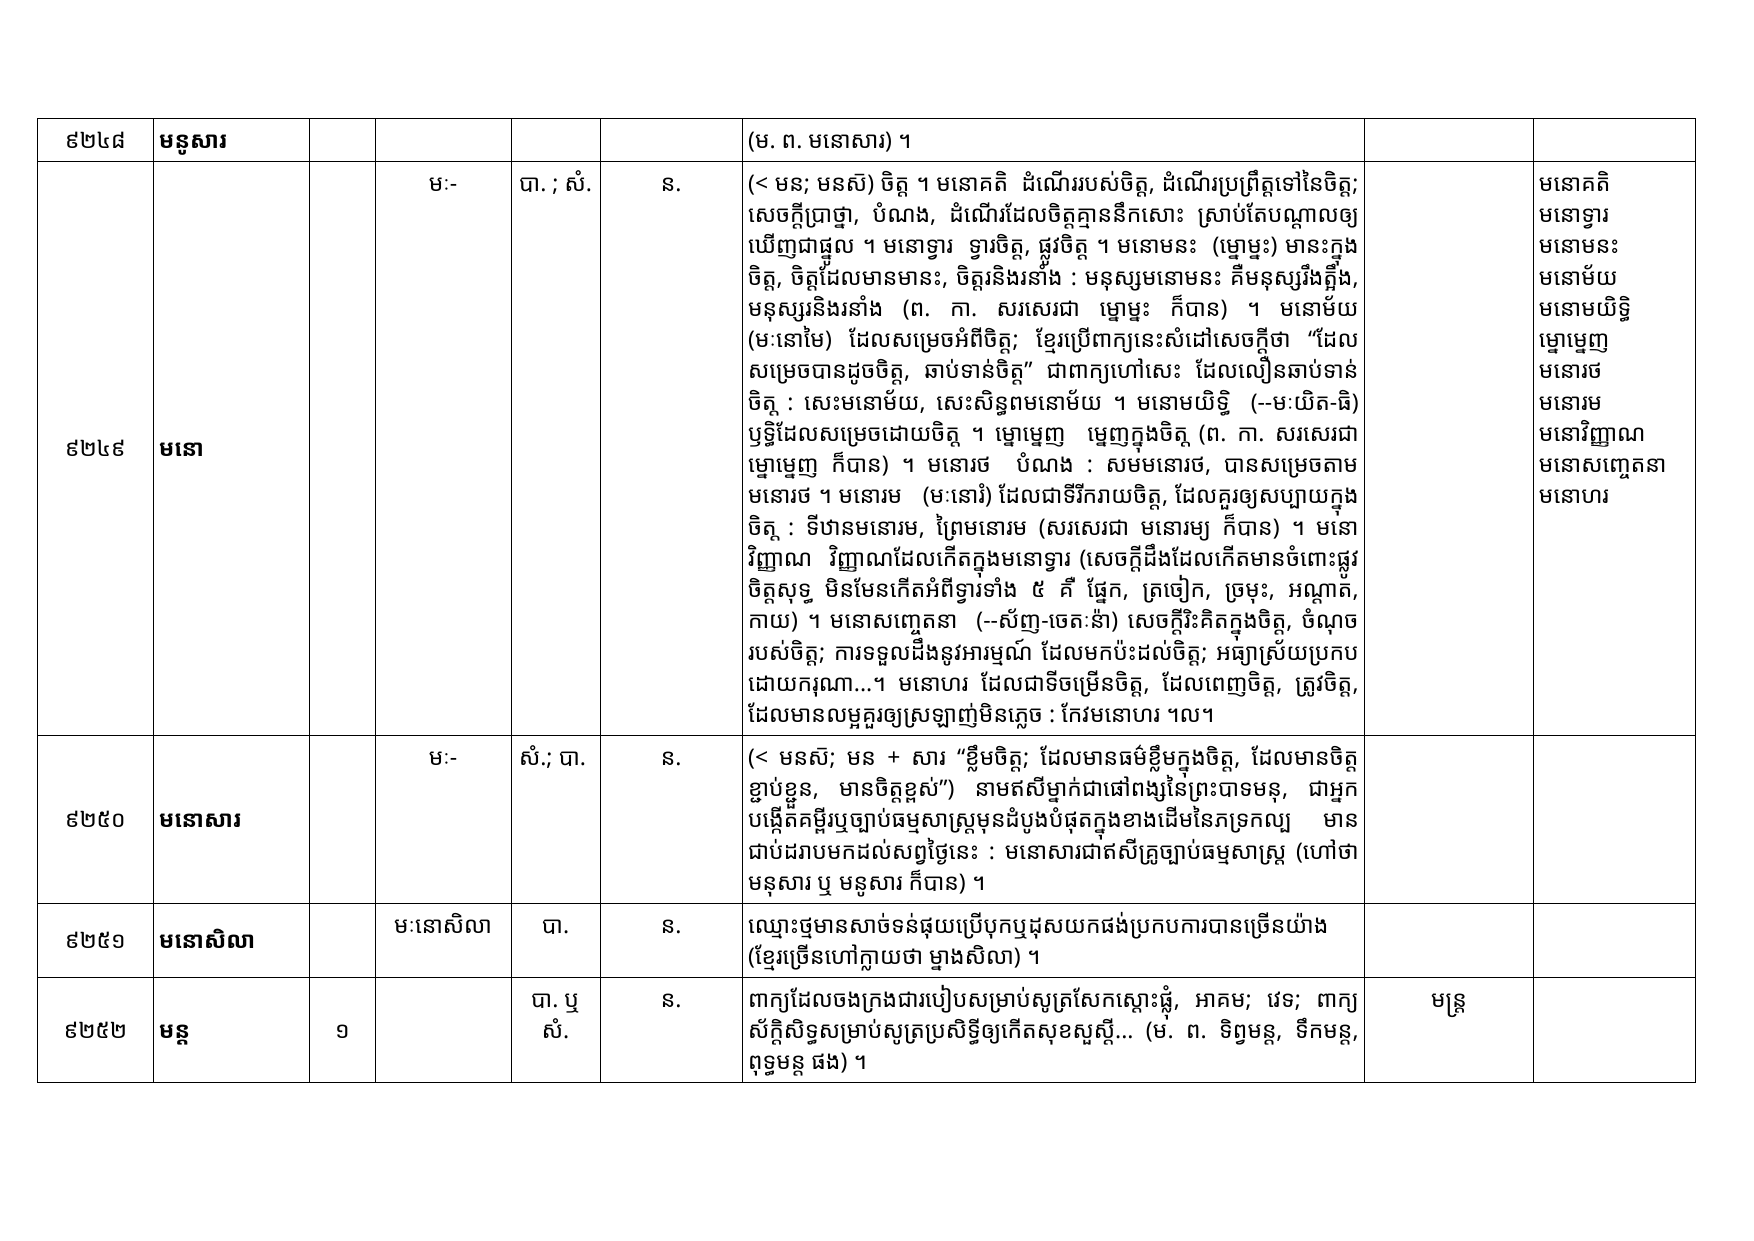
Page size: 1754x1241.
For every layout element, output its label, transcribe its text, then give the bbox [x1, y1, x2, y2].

table_cell [310, 162, 375, 735]
table_cell [1534, 119, 1695, 161]
table_cell [1365, 119, 1533, 161]
table_cell បា. ឬ សំ. [512, 978, 600, 1082]
table_cell [601, 119, 742, 161]
table_cell ន. [601, 736, 742, 903]
table_cell មនោសិលា [154, 904, 309, 977]
table_cell ៩២៤៩ [38, 162, 153, 735]
table_cell ៩២៥០ [38, 736, 153, 903]
table_cell [310, 736, 375, 903]
table_cell [1365, 162, 1533, 735]
table_cell មៈនោសិលា [376, 904, 511, 977]
table_cell មនោ [154, 162, 309, 735]
table_cell ន. [601, 162, 742, 735]
table_cell [1365, 736, 1533, 903]
table_cell ៩២៤៨ [38, 119, 153, 161]
table_cell [1534, 978, 1695, 1082]
table_cell [512, 119, 600, 161]
table_cell [1534, 736, 1695, 903]
table_cell បា. [512, 904, 600, 977]
table_cell ៩២៥១ [38, 904, 153, 977]
table_cell (< មនស៑; មន + សារ “ខ្លឹម​ចិត្ត; ដែល​មាន​ធម៌​ខ្លឹម​ក្នុង​ចិត្ត, ដែល​មាន​ចិត្ត​ខ្ជាប់ខ្ជួន, មាន​ចិត្ត​ខ្ពស់”) នាម​ឥសី​ម្នាក់​ជា​ផៅ​ពង្ស​នៃ​ព្រះ​បាទ​មនុ, ជា​អ្នក​បង្កើត​គម្ពីរ​ឬ​ច្បាប់​ធម្ម​សាស្ត្រ​មុន​ដំបូង​បំផុត​ក្នុង​ខាង​ដើម​នៃ​ភទ្រកល្ប មាន​ជាប់​ដរាប​មក​ដល់​សព្វ​ថ្ងៃ​នេះ : មនោសារ​ជា​ឥសី​គ្រូ​ច្បាប់​ធម្ម​សាស្ត្រ (ហៅ​ថា មនុសារ ឬ មនូសារ ក៏បាន) ។ [743, 736, 1364, 903]
table_cell [1365, 904, 1533, 977]
table_cell សំ.; បា. [512, 736, 600, 903]
table_cell មន្ត្រ [1365, 978, 1533, 1082]
table_cell [376, 119, 511, 161]
table_cell មៈ- [376, 736, 511, 903]
table_cell មនោ​គតិ មនោ​ទ្វារ មនោមនះ មនោម័យ មនោមយិទ្ធិ ម្នោម្នេញ មនោ​រថ មនោ​រម មនោ​វិញ្ញាណ មនោ​សញ្ចេតនា មនោហរ​ [1534, 162, 1695, 735]
table_cell មនោសារ [154, 736, 309, 903]
table_cell (ម. ព. មនោសារ) ។ [743, 119, 1364, 161]
table_cell ន. [601, 904, 742, 977]
table_cell [1534, 904, 1695, 977]
table_cell [310, 119, 375, 161]
table_cell ៩២៥២ [38, 978, 153, 1082]
table_cell មៈ- [376, 162, 511, 735]
table_cell [376, 978, 511, 1082]
table_cell ១ [310, 978, 375, 1082]
table_cell មន្ត [154, 978, 309, 1082]
table_cell (< មន; មនស៑) ចិត្ត ។ មនោ​គតិ ដំណើរ​របស់​ចិត្ត, ដំណើរ​ប្រព្រឹត្ត​ទៅ​នៃ​ចិត្ត; សេចក្ដី​ប្រាថ្នា, បំណង, ដំណើរ​ដែល​ចិត្ត​គ្មាន​នឹក​សោះ ស្រាប់​តែ​បណ្ដាល​ឲ្យ​ឃើញ​ជា​ផ្នូល ។ មនោ​ទ្វារ ទ្វារ​ចិត្ត, ផ្លូវ​ចិត្ត ។ មនោ​មនះ (ម្នោម្នះ) មានះ​ក្នុង​ចិត្ត, ចិត្ត​ដែល​មាន​មានះ, ចិត្ត​រនិងរនាំង : មនុស្ស​មនោមនះ គឺ​មនុស្ស​រឹង​ត្អឹង, មនុស្ស​រនិងរនាំង (ព. កា. សរសេរ​ជា ម្នោម្នះ ក៏​បាន) ។ មនោម័យ (មៈនោមៃ) ដែល​សម្រេច​អំពី​ចិត្ត; ខ្មែរ​ប្រើ​ពាក្យ​នេះ​សំដៅ​សេចក្ដី​ថា “ដែល​សម្រេច​បាន​ដូច​ចិត្ត, ឆាប់​ទាន់​ចិត្ត” ជា​ពាក្យ​ហៅ​សេះ ដែល​លឿន​ឆាប់​ទាន់​ចិត្ត : សេះ​មនោម័យ, សេះ​សិន្ធព​មនោម័យ ។ មនោម​យិទ្ធិ (--មៈយិត-ធិ) ឫទ្ធិ​ដែល​សម្រេច​ដោយ​ចិត្ត ។ ម្នោម្នេញ ម្នេញ​ក្នុង​ចិត្ត (ព. កា. សរសេរ​ជា ម្នោម្នេញ ក៏​បាន) ។ មនោរថ បំណង : សម​មនោរថ, បាន​សម្រេច​តាម​មនោរថ ។ មនោរម (មៈនោរំ) ដែល​ជា​ទី​រីករាយ​ចិត្ត, ដែល​គួរ​ឲ្យ​សប្បាយ​ក្នុង​ចិត្ត : ទី​ឋាន​មនោរម, ព្រៃ​មនោរម (សរសេរ​ជា មនោរម្យ ក៏​បាន) ។ មនោ​វិញ្ញាណ វិញ្ញាណ​ដែល​កើត​ក្នុង​មនោ​ទ្វារ (សេចក្ដី​ដឹង​ដែល​កើត​មាន​ចំពោះ​ផ្លូវ​ចិត្ត​សុទ្ធ មិនមែន​កើត​អំពី​ទ្វារ​ទាំង ៥ គឺ ផ្នែក, ត្រចៀក, ច្រមុះ, អណ្ដាត, កាយ) ។ មនោ​សញ្ចេតនា (--ស័ញ-ចេតៈន៉ា) សេចក្ដី​រិះ​គិត​ក្នុង​ចិត្ត, ចំណុច​របស់​ចិត្ត; ការ​ទទួល​ដឹង​នូវ​អារម្មណ៍ ដែល​មក​ប៉ះ​ដល់​ចិត្ត; អធ្យាស្រ័យ​ប្រកប​ដោយ​ករុណា...។ មនោហរ ដែល​ជា​ទី​ចម្រើន​ចិត្ត, ដែល​ពេញ​ចិត្ត, ត្រូវ​ចិត្ត, ដែល​មាន​លម្អ​គួរ​ឲ្យ​ស្រឡាញ់​មិន​ភ្លេច : កែវ​មនោហរ ។ល។ [743, 162, 1364, 735]
table_cell ឈ្មោះ​ថ្ម​មាន​សាច់​ទន់​ផុយ​ប្រើ​បុក​ឬ​ដុស​យក​ផង់​ប្រកប​ការ​បាន​ច្រើន​យ៉ាង (ខ្មែរ​ច្រើន​ហៅ​ក្លាយ​ថា ម្នាង​សិលា) ។ [743, 904, 1364, 977]
table_cell បា. ; សំ. [512, 162, 600, 735]
table_cell មនូសារ [154, 119, 309, 161]
table_cell ន. [601, 978, 742, 1082]
table_cell [310, 904, 375, 977]
table_cell ពាក្យ​ដែល​ចង​ក្រង​ជា​របៀប​សម្រាប់​សូត្រ​សែក​ស្ដោះ​ផ្លុំ, អាគម; វេទ; ពាក្យ​ស័ក្តិសិទ្ធ​សម្រាប់​សូត្រ​ប្រសិទ្ធី​ឲ្យ​កើត​សុខ​សួស្ដី... (ម. ព. ទិព្វ​មន្ត, ទឹក​មន្ត, ពុទ្ធ​មន្ត ផង) ។ [743, 978, 1364, 1082]
